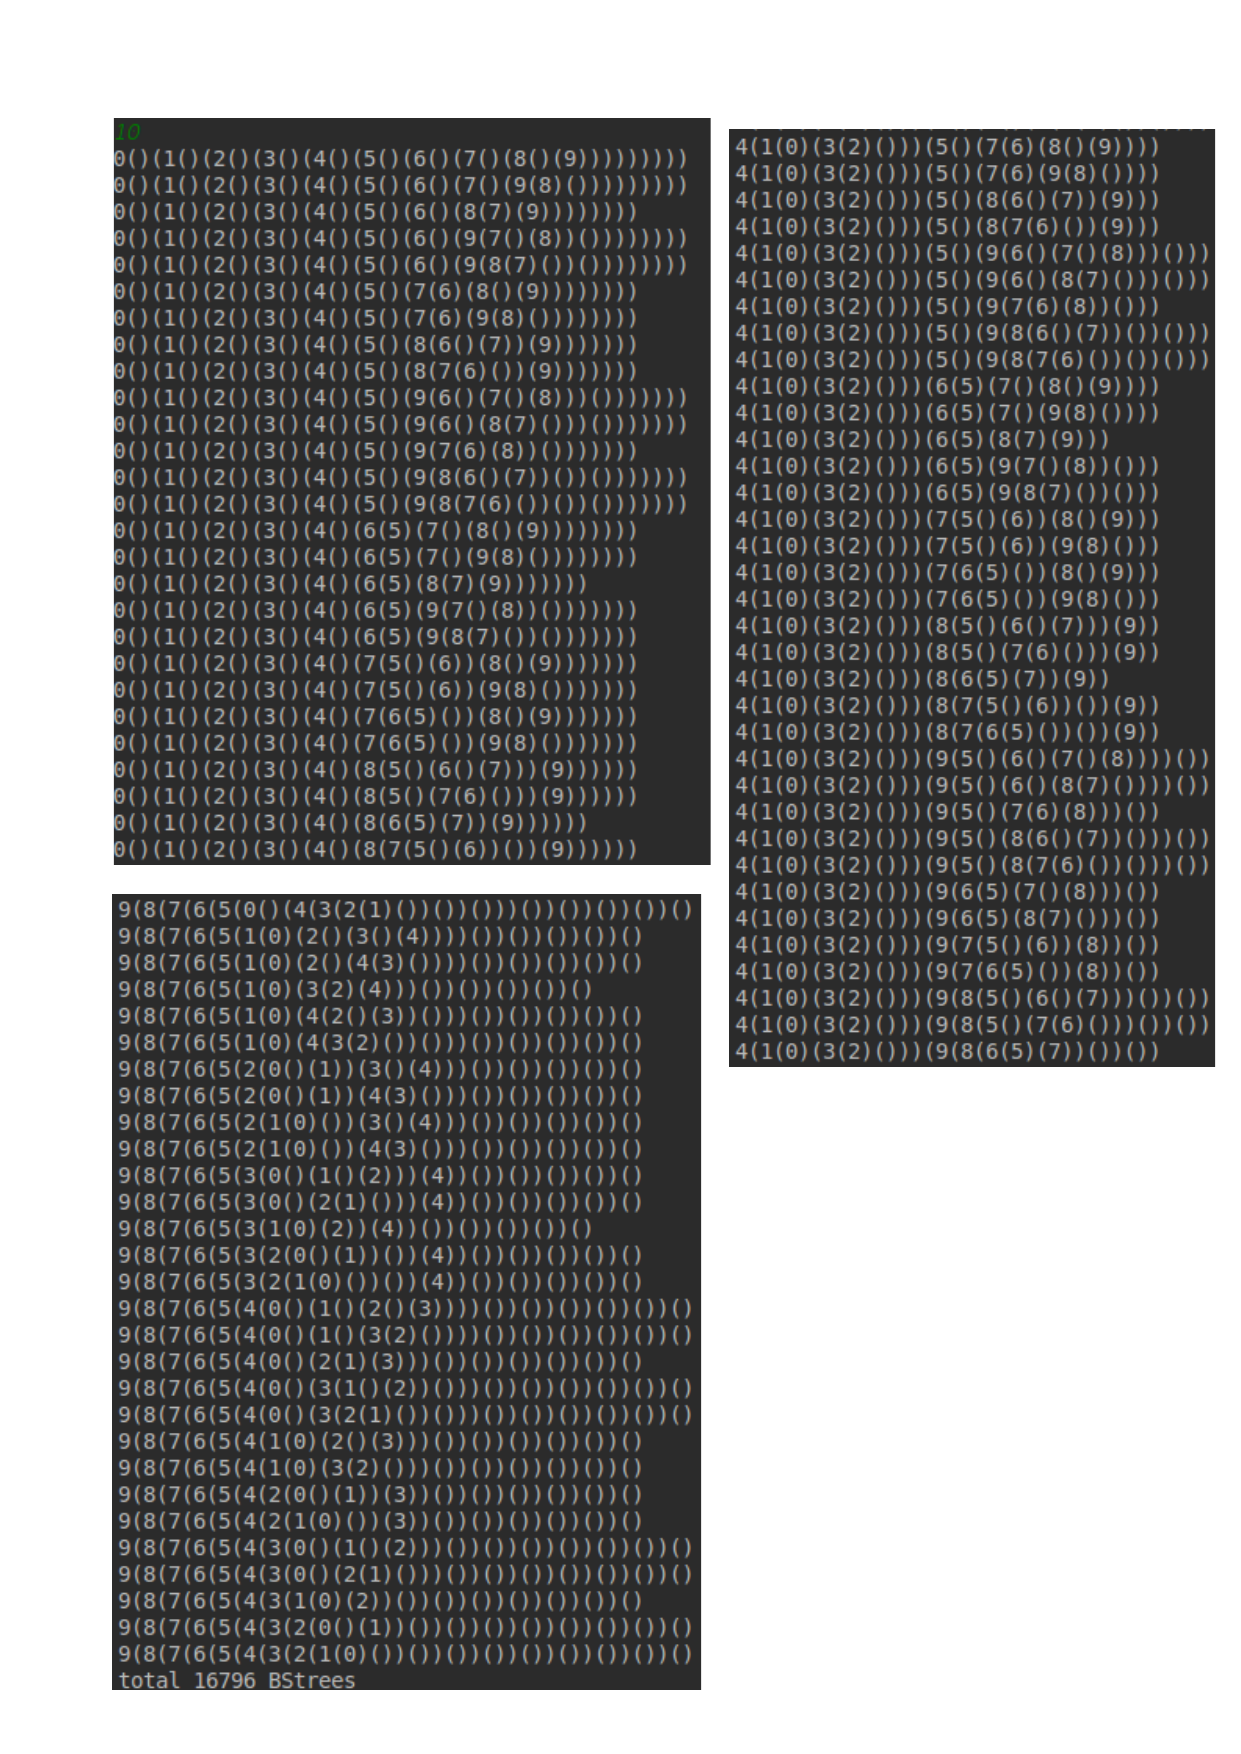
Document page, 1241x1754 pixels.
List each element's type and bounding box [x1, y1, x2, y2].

picture [112, 894, 702, 1690]
picture [729, 129, 1216, 1067]
picture [113, 118, 711, 865]
